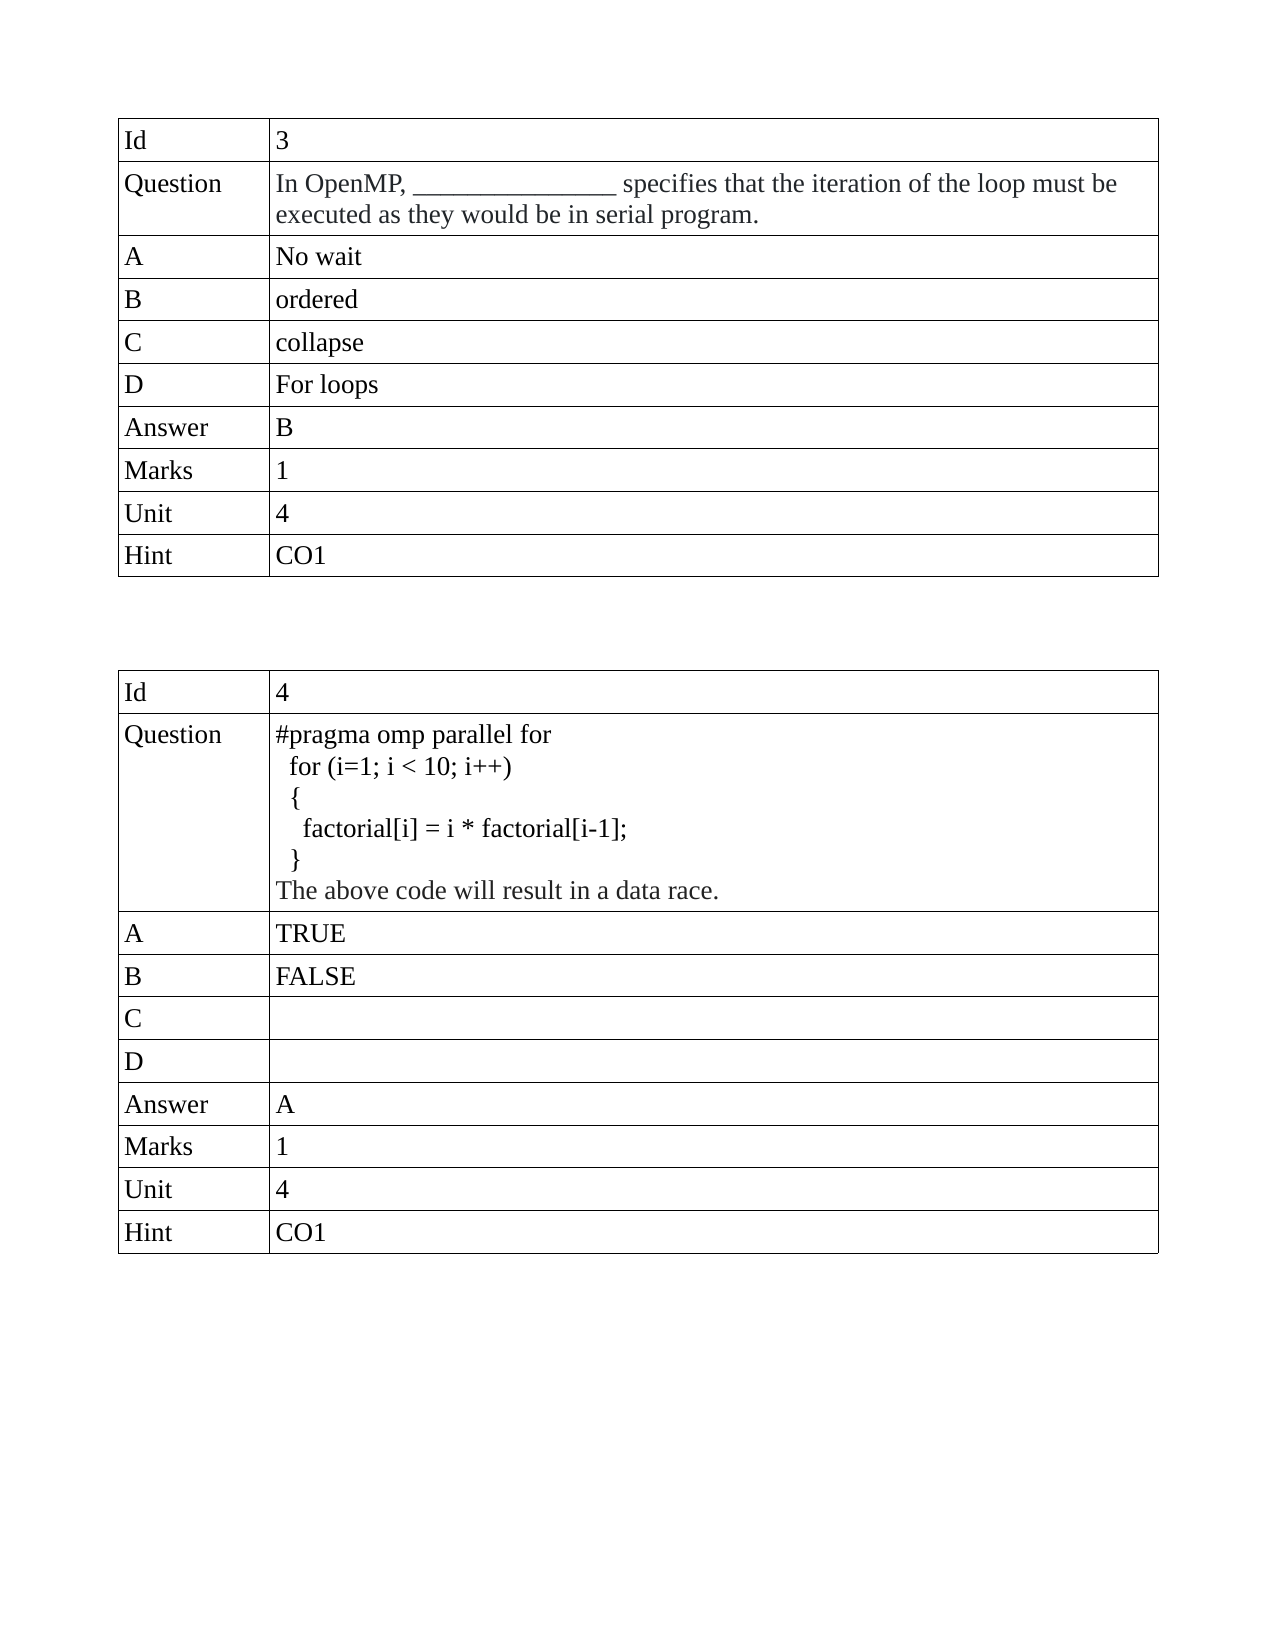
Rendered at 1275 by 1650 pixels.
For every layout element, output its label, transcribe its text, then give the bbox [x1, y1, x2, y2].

table_cell [270, 1040, 1158, 1082]
table_cell For loops [270, 364, 1158, 406]
table_cell A [119, 912, 269, 954]
table_header 3 [270, 119, 1158, 161]
table_cell CO1 [270, 1211, 1158, 1253]
table_cell D [119, 364, 269, 406]
table_cell A [270, 1083, 1158, 1124]
table_cell Answer [119, 1083, 269, 1124]
table_cell Unit [119, 492, 269, 534]
table_cell In OpenMP, _______________ specifies that the iteration of the loop must be executed as they would be in serial program. [270, 162, 1158, 235]
table_cell Question [119, 162, 269, 235]
table_cell 1 [270, 1126, 1158, 1167]
table_cell No wait [270, 236, 1158, 277]
table_cell [270, 997, 1158, 1039]
table_cell Answer [119, 407, 269, 448]
table_cell A [119, 236, 269, 277]
table_cell 4 [270, 492, 1158, 534]
table_cell 4 [270, 1168, 1158, 1210]
table_cell TRUE [270, 912, 1158, 954]
table_cell ordered [270, 279, 1158, 320]
table_header Id [119, 119, 269, 161]
table_cell B [270, 407, 1158, 448]
table_cell C [119, 997, 269, 1039]
table_cell Question [119, 714, 269, 911]
table_cell Marks [119, 449, 269, 491]
table_cell collapse [270, 321, 1158, 363]
table_cell B [119, 279, 269, 320]
table_cell 1 [270, 449, 1158, 491]
table_cell #pragma omp parallel for for (i=1; i < 10; i++) { factorial[i] = i * factorial[i-1]; } The above code will result in a data race. [270, 714, 1158, 911]
table_cell FALSE [270, 955, 1158, 996]
table_cell Marks [119, 1126, 269, 1167]
table_cell D [119, 1040, 269, 1082]
table_cell B [119, 955, 269, 996]
table_cell C [119, 321, 269, 363]
table_cell CO1 [270, 535, 1158, 576]
table_cell Hint [119, 1211, 269, 1253]
table_header Id [119, 671, 269, 713]
table_header 4 [270, 671, 1158, 713]
table_cell Hint [119, 535, 269, 576]
table_cell Unit [119, 1168, 269, 1210]
